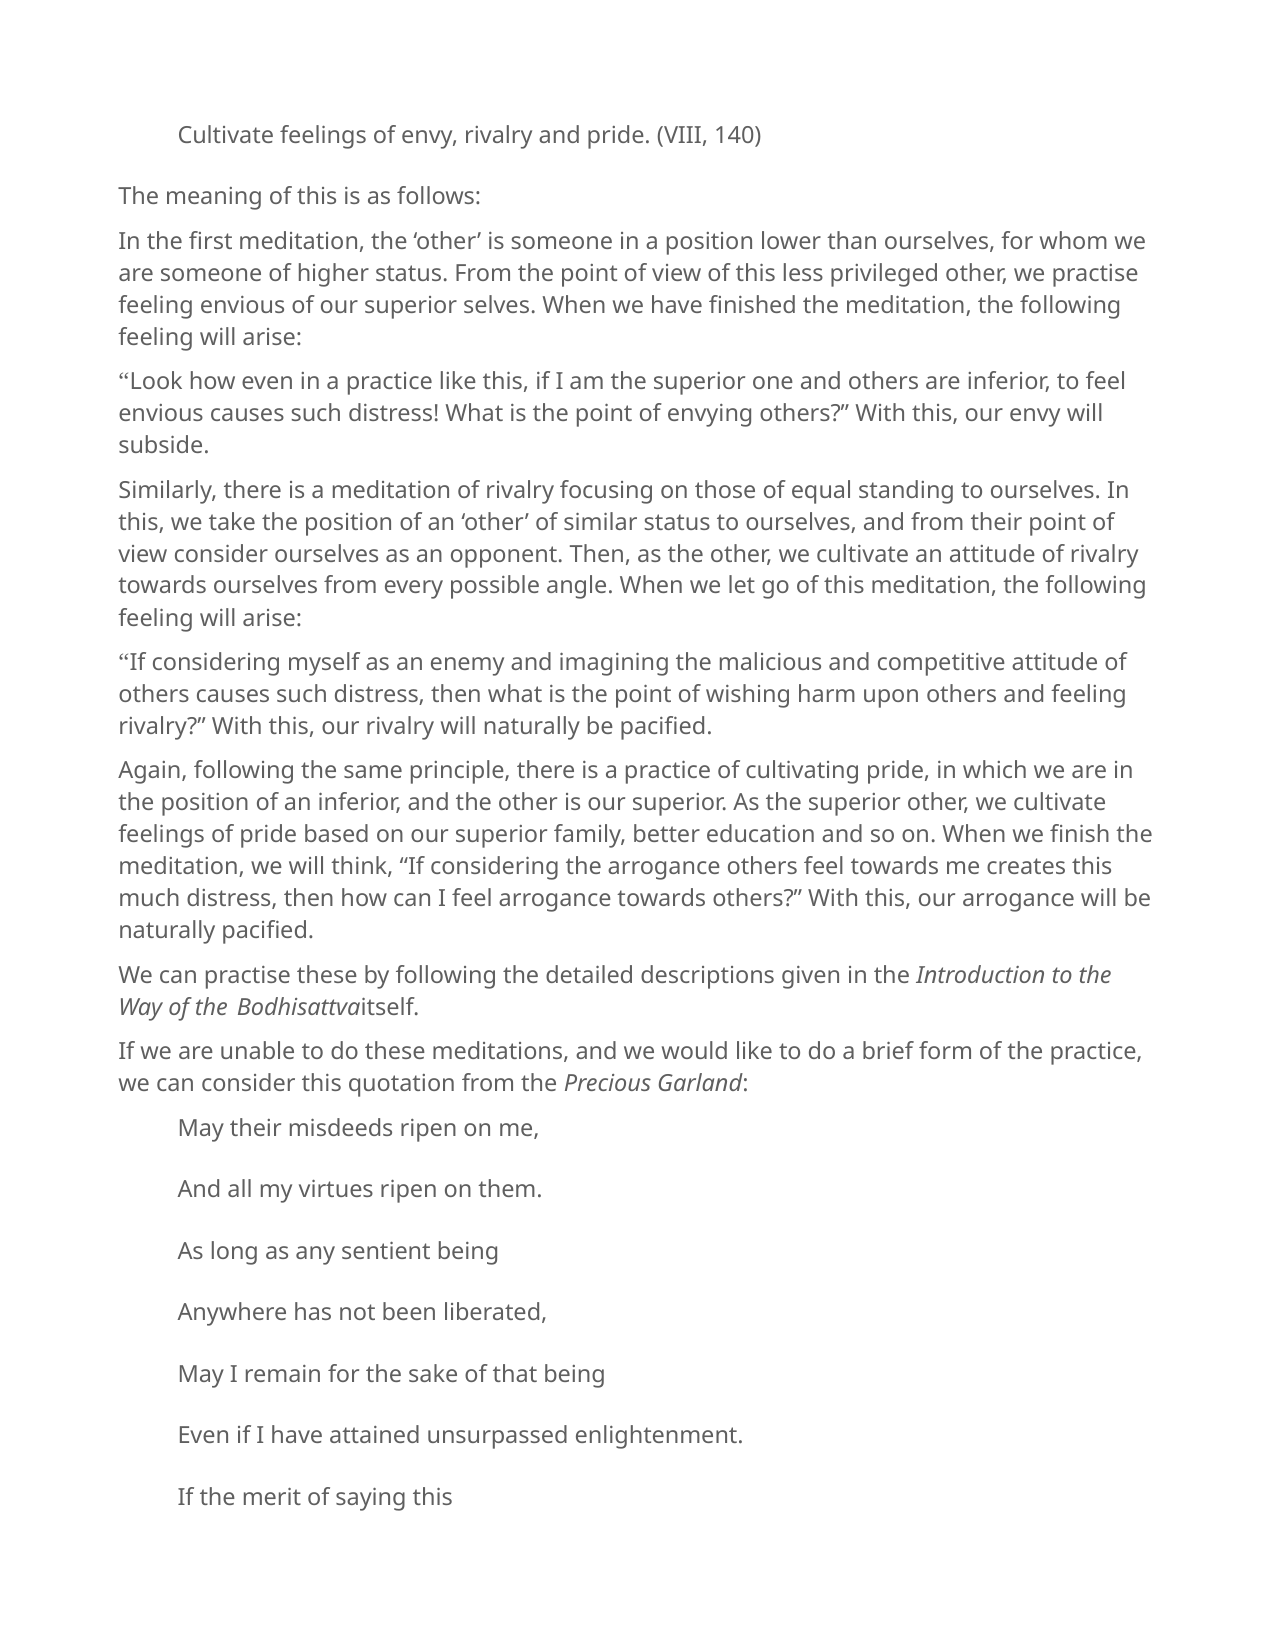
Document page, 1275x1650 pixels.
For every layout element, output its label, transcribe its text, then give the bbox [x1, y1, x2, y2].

text “Look how even in a practice like this, if I am the superior one and others are inferior, to feel envious causes such distress! What is the point of envying others?” With this, our envy will subside. [118, 364, 1157, 460]
text “If considering myself as an enemy and imagining the malicious and competitive attitude of others causes such distress, then what is the point of wishing harm upon others and feeling rivalry?” With this, our rivalry will naturally be pacified. [118, 645, 1157, 741]
text The meaning of this is as follows: [118, 179, 1157, 212]
text If we are unable to do these meditations, and we would like to do a brief form of the practice, we can consider this quotation from the Precious Garland: [118, 1034, 1157, 1098]
text We can practise these by following the detailed descriptions given in the Introduction to the Way of the Bodhisattvaitself. [118, 958, 1157, 1022]
text May I remain for the sake of that being [177, 1357, 1098, 1389]
text Anywhere has not been liberated, [177, 1295, 1098, 1327]
text Again, following the same principle, there is a practice of cultivating pride, in which we are in the position of an inferior, and the other is our superior. As the superior other, we cultivate feelings of pride based on our superior family, better education and so on. When we finish the meditation, we will think, “If considering the arrogance others feel towards me creates this much distress, then how can I feel arrogance towards others?” With this, our arrogance will be naturally pacified. [118, 754, 1157, 946]
text In the first meditation, the ‘other’ is someone in a position lower than ourselves, for whom we are someone of higher status. From the point of view of this less privileged other, we practise feeling envious of our superior selves. When we have finished the meditation, the following feeling will arise: [118, 224, 1157, 352]
text Cultivate feelings of envy, rivalry and pride. (VIII, 140) [177, 118, 1098, 150]
text Even if I have attained unsurpassed enlightenment. [177, 1418, 1098, 1450]
text As long as any sentient being [177, 1234, 1098, 1266]
text If the merit of saying this [177, 1480, 1098, 1512]
text May their misdeeds ripen on me, [177, 1111, 1098, 1143]
text Similarly, there is a meditation of rivalry focusing on those of equal standing to ourselves. In this, we take the position of an ‘other’ of similar status to ourselves, and from their point of view consider ourselves as an opponent. Then, as the other, we cultivate an attitude of rivalry towards ourselves from every possible angle. When we let go of this meditation, the following feeling will arise: [118, 473, 1157, 633]
text And all my virtues ripen on them. [177, 1172, 1098, 1204]
